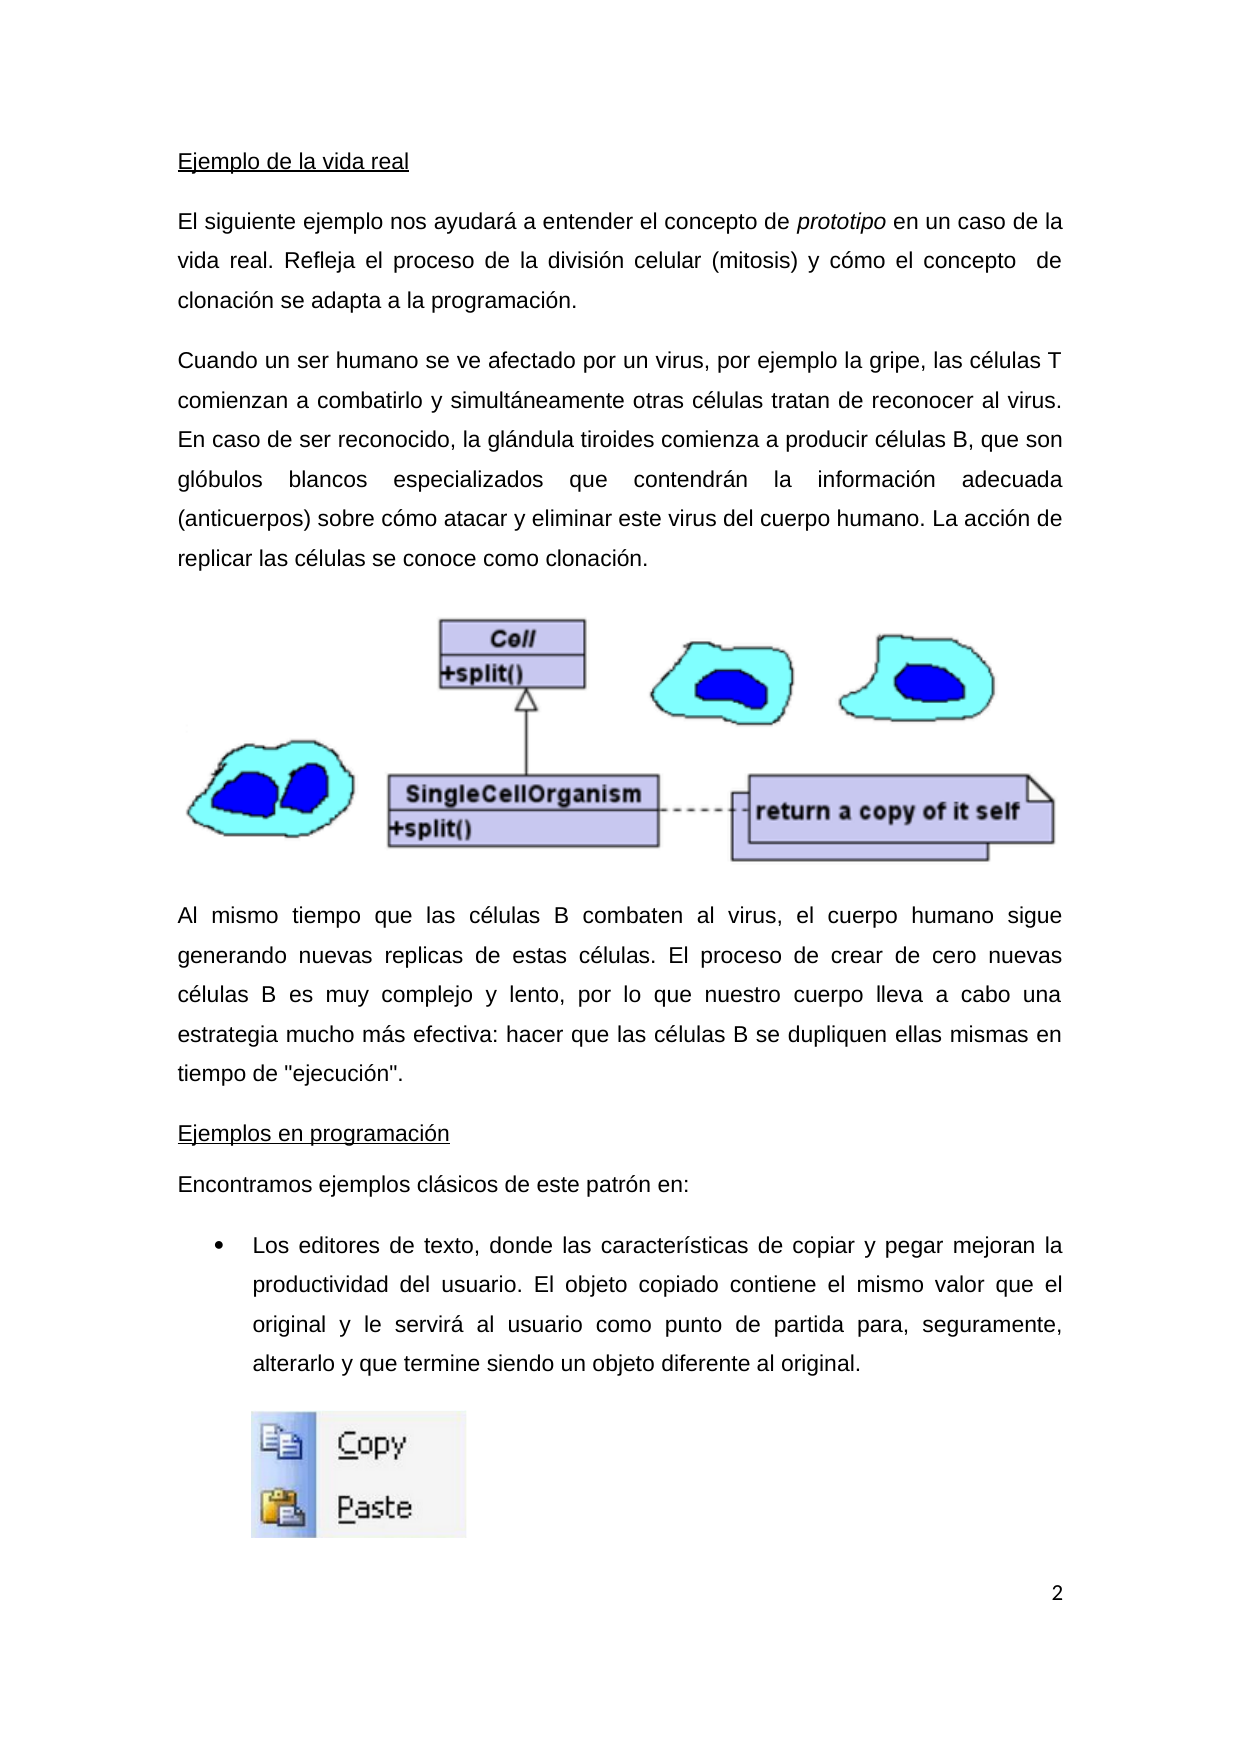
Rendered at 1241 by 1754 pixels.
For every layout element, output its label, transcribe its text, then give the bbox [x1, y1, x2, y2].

list Los editores de texto, donde las características de copiar y pegar mejoran la productividad del usuario. El objeto copiado contiene el mismo valor que el original y le servirá al usuario como punto de partida para, seguramente, alterarlo y que termine siendo un objeto diferente al original. [215, 1232, 1063, 1377]
text Al mismo tiempo que las células B combaten al virus, el cuerpo humano sigue generando nuevas replicas de estas células. El proceso de crear de cero nuevas células B es muy complejo y lento, por lo que nuestro cuerpo lleva a cabo una estrategia mucho más efectiva: hacer que las células B se dupliquen ellas mismas en tiempo de "ejecución". [177, 902, 1063, 1086]
text Ejemplos en programación [177, 1120, 1063, 1147]
text Encontramos ejemplos clásicos de este patrón en: [177, 1171, 1063, 1198]
picture [251, 1410, 467, 1538]
text Cuando un ser humano se ve afectado por un virus, por ejemplo la gripe, las células T comienzan a combatirlo y simultáneamente otras células tratan de reconocer al virus. En caso de ser reconocido, la glándula tiroides comienza a producir células B, que son glóbulos blancos especializados que contendrán la información adecuada (anticuerpos) sobre cómo atacar y eliminar este virus del cuerpo humano. La acción de replicar las células se conoce como clonación. [177, 347, 1063, 571]
picture [177, 605, 1067, 868]
text El siguiente ejemplo nos ayudará a entender el concepto de prototipo en un caso de la vida real. Refleja el proceso de la división celular (mitosis) y cómo el concepto de clonación se adapta a la programación. [177, 208, 1063, 313]
text Ejemplo de la vida real [177, 148, 1063, 174]
